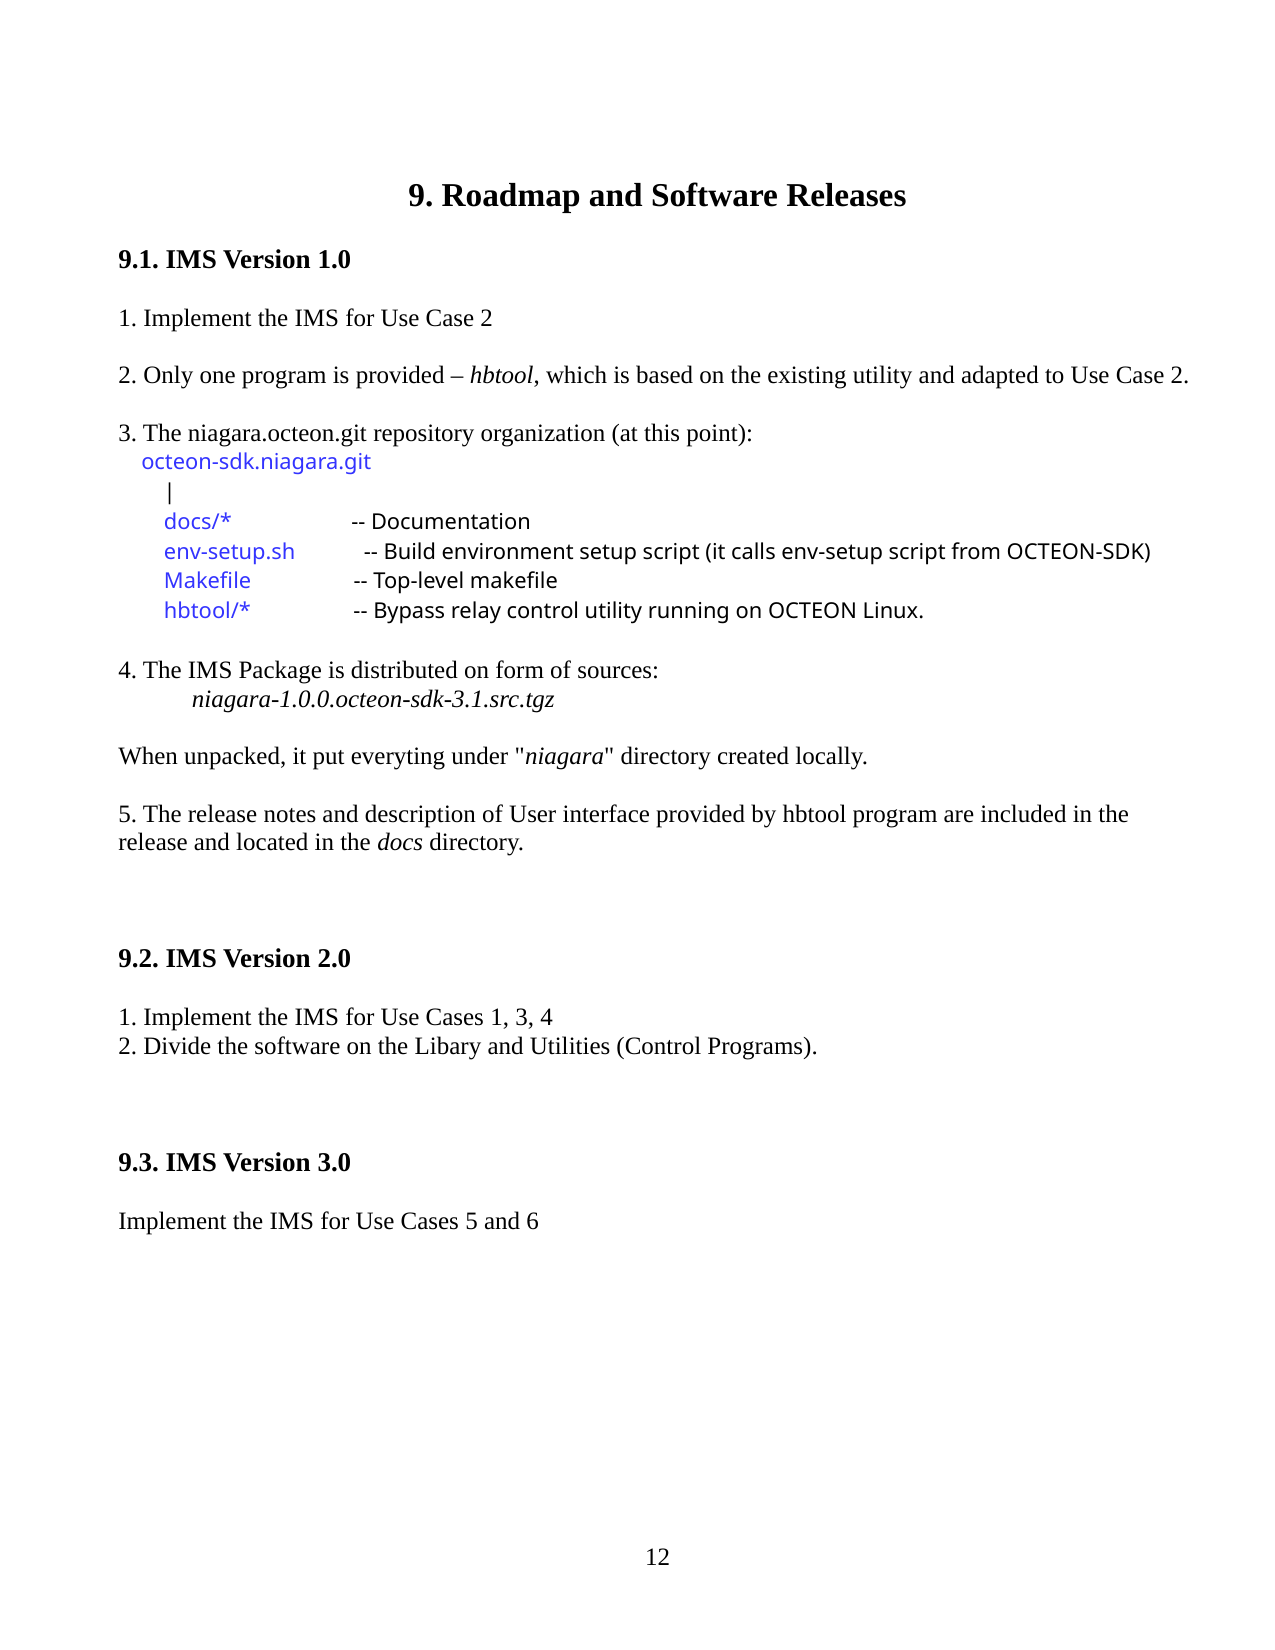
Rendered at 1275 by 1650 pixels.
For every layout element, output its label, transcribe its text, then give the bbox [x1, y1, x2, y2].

text 2. Divide the software on the Libary and Utilities (Control Programs). [118, 1031, 1196, 1060]
text octeon-sdk.niagara.git [118, 446, 1196, 476]
text 2. Only one program is provided – hbtool, which is based on the existing utility and adapted to Use Case 2. [118, 360, 1196, 389]
text 9. Roadmap and Software Releases [118, 176, 1196, 214]
text 4. The IMS Package is distributed on form of sources: [118, 655, 1196, 684]
text niagara-1.0.0.octeon-sdk-3.1.src.tgz [118, 684, 1196, 712]
text 1. Implement the IMS for Use Cases 1, 3, 4 [118, 1002, 1196, 1031]
text 9.3. IMS Version 3.0 [118, 1146, 1196, 1177]
text docs/* -- Documentation [118, 506, 1196, 536]
text Makefile -- Top-level makefile [118, 566, 1196, 595]
text 9.1. IMS Version 1.0 [118, 243, 1196, 274]
text When unpacked, it put everyting under "niagara" directory created locally. [118, 741, 1196, 770]
text 9.2. IMS Version 2.0 [118, 942, 1196, 973]
text 3. The niagara.octeon.git repository organization (at this point): [118, 418, 1196, 446]
text env-setup.sh -- Build environment setup script (it calls env-setup script from OCTEON-SDK) [118, 536, 1196, 566]
text 1. Implement the IMS for Use Case 2 [118, 303, 1196, 331]
text 5. The release notes and description of User interface provided by hbtool program are included in the release and located in the docs directory. [118, 799, 1196, 856]
text | [118, 476, 1196, 506]
text Implement the IMS for Use Cases 5 and 6 [118, 1206, 1196, 1235]
text hbtool/* -- Bypass relay control utility running on OCTEON Linux. [118, 595, 1196, 625]
